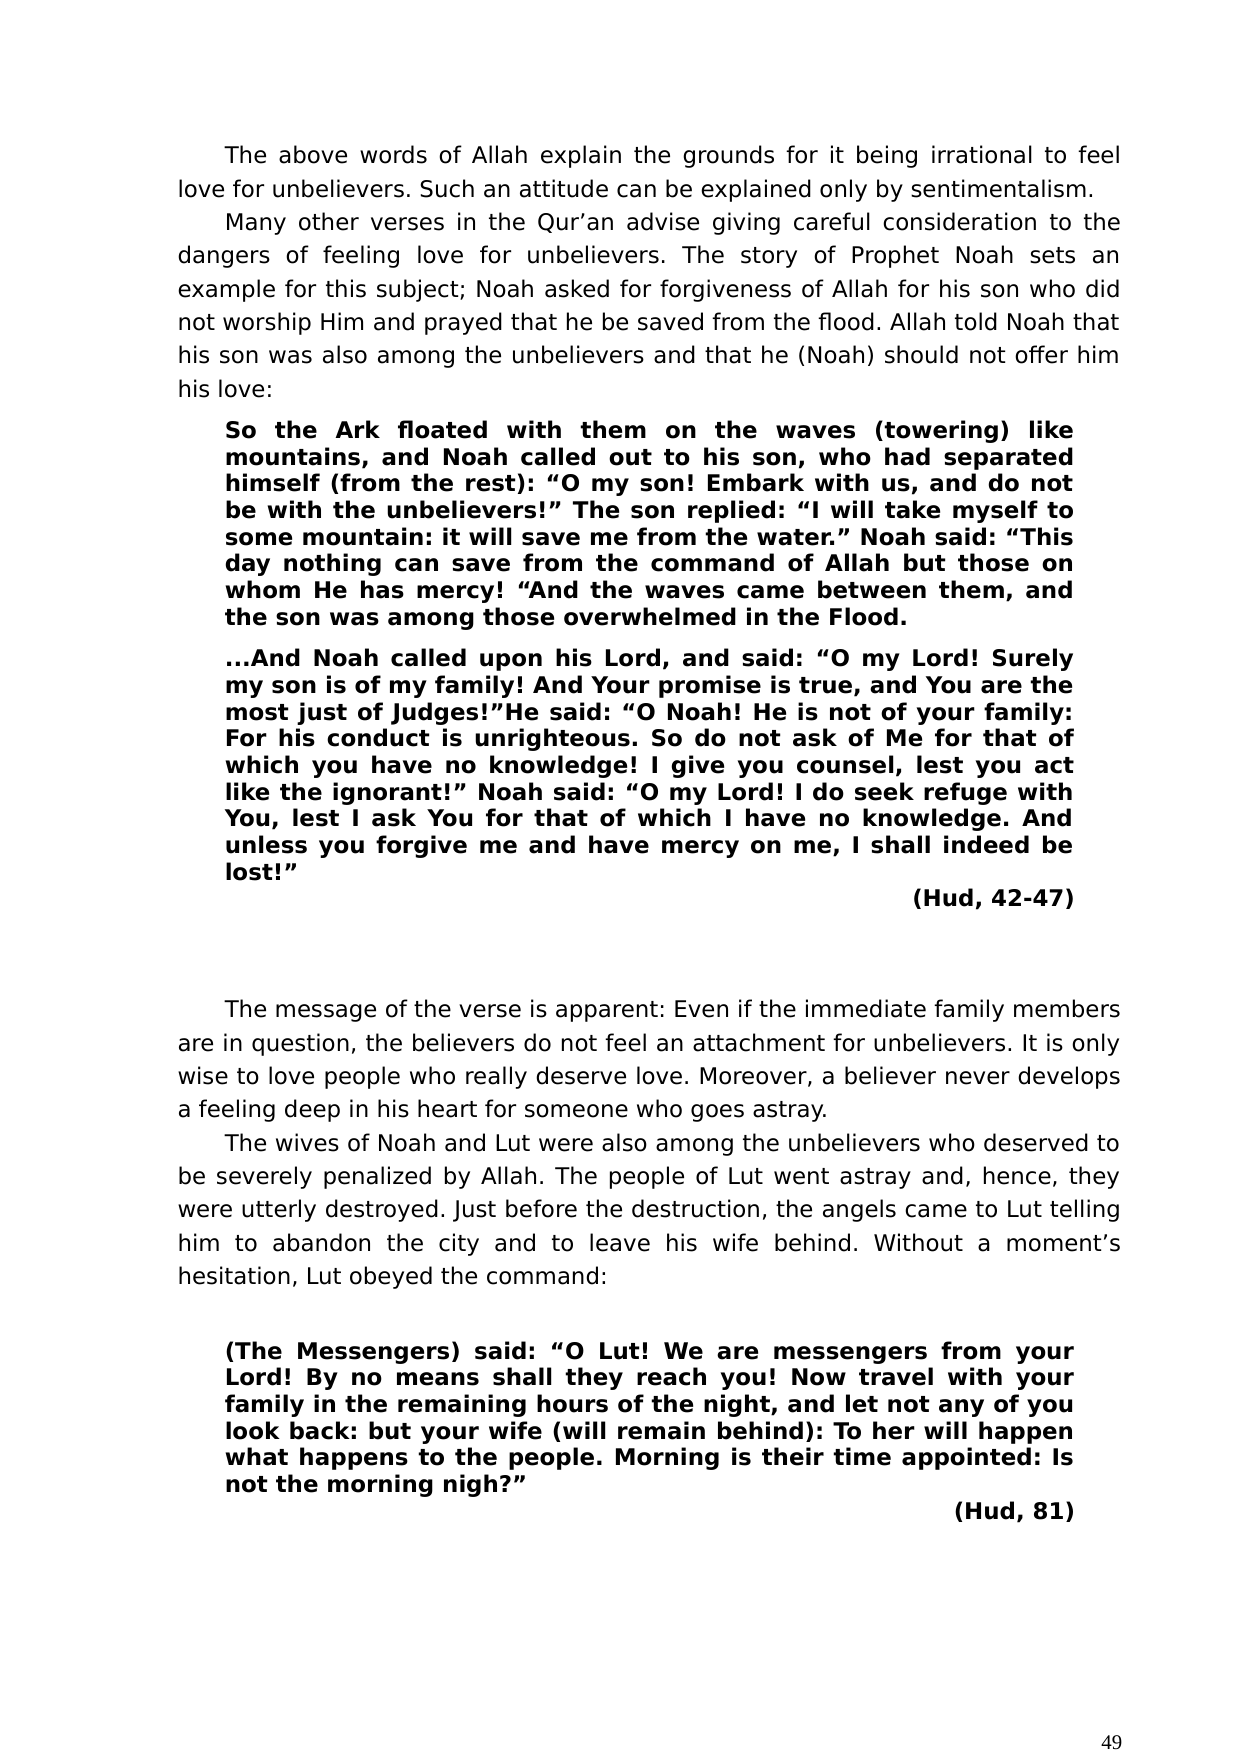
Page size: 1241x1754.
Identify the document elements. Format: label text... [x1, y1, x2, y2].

text The above words of Allah explain the grounds for it being irrational to feel love for unbelievers. Such an attitude can be explained only by sentimentalism. [177, 136, 1122, 202]
text Many other verses in the Qur’an advise giving careful consideration to the dangers of feeling love for unbelievers. The story of Prophet Noah sets an example for this subject; Noah asked for forgiveness of Allah for his son who did not worship Him and prayed that he be saved from the flood. Allah told Noah that his son was also among the unbelievers and that he (Noah) should not offer him his love: [177, 202, 1122, 402]
text So the Ark floated with them on the waves (towering) like mountains, and Noah called out to his son, who had separated himself (from the rest): “O my son! Embark with us, and do not be with the unbelievers!” The son replied: “I will take myself to some mountain: it will save me from the water.” Noah said: “This day nothing can save from the command of Allah but those on whom He has mercy! “And the waves came between them, and the son was among those overwhelmed in the Flood. [224, 417, 1075, 631]
text The message of the verse is apparent: Even if the immediate family members are in question, the believers do not feel an attachment for unbelievers. It is only wise to love people who really deserve love. Moreover, a believer never develops a feeling deep in his heart for someone who goes astray. [177, 990, 1122, 1123]
text (Hud, 81) [224, 1498, 1075, 1524]
text (Hud, 42-47) [224, 885, 1075, 912]
text The wives of Noah and Lut were also among the unbelievers who deserved to be severely penalized by Allah. The people of Lut went astray and, hence, they were utterly destroyed. Just before the destruction, the angels came to Lut telling him to abandon the city and to leave his wife behind. Without a moment’s hesitation, Lut obeyed the command: [177, 1123, 1122, 1290]
text (The Messengers) said: “O Lut! We are messengers from your Lord! By no means shall they reach you! Now travel with your family in the remaining hours of the night, and let not any of you look back: but your wife (will remain behind): To her will happen what happens to the people. Morning is their time appointed: Is not the morning nigh?” [224, 1338, 1075, 1498]
text ...And Noah called upon his Lord, and said: “O my Lord! Surely my son is of my family! And Your promise is true, and You are the most just of Judges!”He said: “O Noah! He is not of your family: For his conduct is unrighteous. So do not ask of Me for that of which you have no knowledge! I give you counsel, lest you act like the ignorant!” Noah said: “O my Lord! I do seek refuge with You, lest I ask You for that of which I have no knowledge. And unless you forgive me and have mercy on me, I shall indeed be lost!” [224, 645, 1075, 885]
